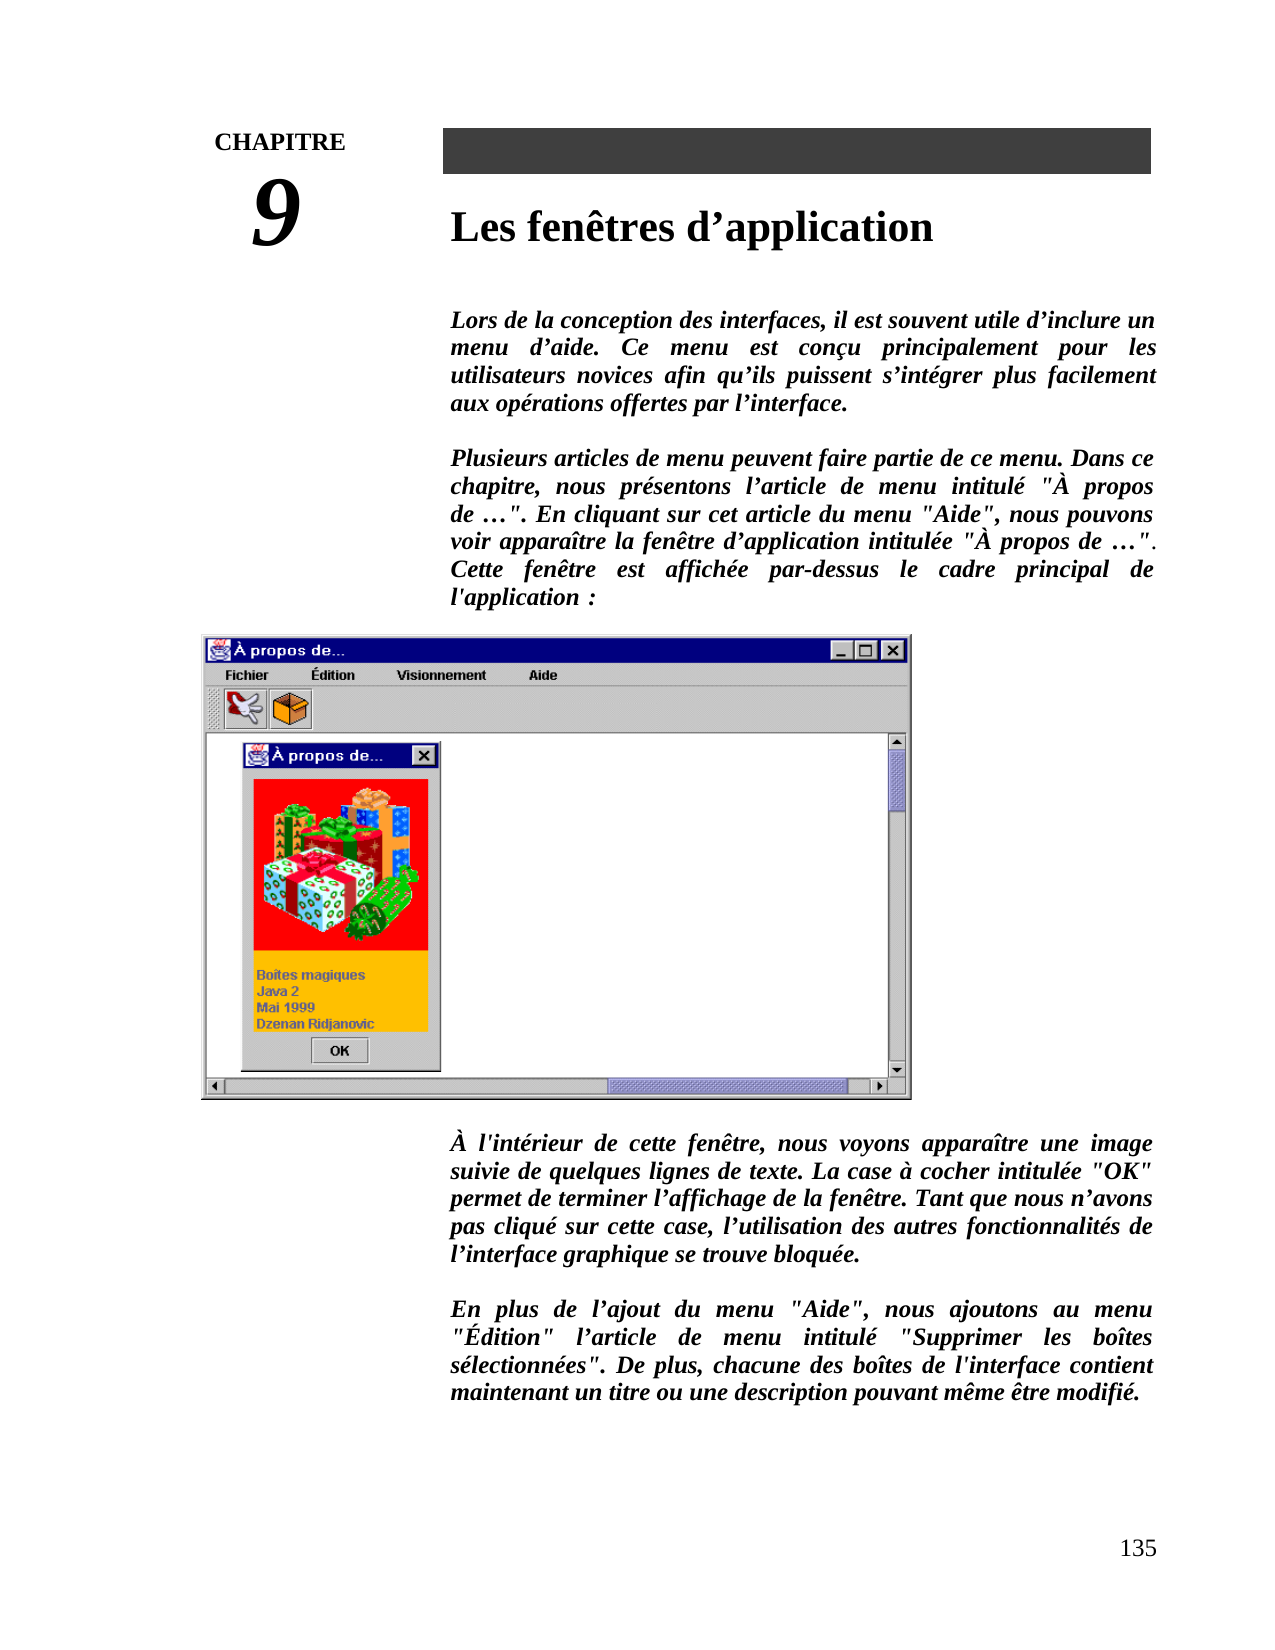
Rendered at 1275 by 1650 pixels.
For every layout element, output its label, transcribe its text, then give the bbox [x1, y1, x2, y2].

table_header Les fenêtres d’application Lors de la conception des interfaces, il est souvent utile d’inclure un menu d’aide. Ce menu est conçu principalement pour les utilisateurs novices afin qu’ils puissent s’intégrer plus facilement aux opérations offertes par l’interface. [443, 128, 1167, 417]
table_header [200, 1295, 443, 1406]
table_header À l'intérieur de cette fenêtre, nous voyons apparaître une image suivie de quelques lignes de texte. La case à cocher intitulée "OK" permet de terminer l’affichage de la fenêtre. Tant que nous n’avons pas cliqué sur cette case, l’utilisation des autres fonctionnalités de l’interface graphique se trouve bloquée. [443, 1129, 1163, 1268]
table_header [200, 444, 913, 1101]
table_header [200, 1129, 443, 1268]
table_header En plus de l’ajout du menu "Aide", nous ajoutons au menu "Édition" l’article de menu intitulé "Supprimer les boîtes sélectionnées". De plus, chacune des boîtes de l'interface contient maintenant un titre ou une description pouvant même être modifié. [443, 1295, 1163, 1406]
picture [201, 634, 912, 1100]
table_header CHAPITRE 9 [207, 128, 443, 417]
table_header Plusieurs articles de menu peuvent faire partie de ce menu. Dans ce chapitre, nous présentons l’article de menu intitulé "À propos de …". En cliquant sur cet article du menu "Aide", nous pouvons voir apparaître la fenêtre d’application intitulée "À propos de …". Cette fenêtre est affichée par-dessus le cadre principal de l'application : [443, 444, 1164, 1101]
